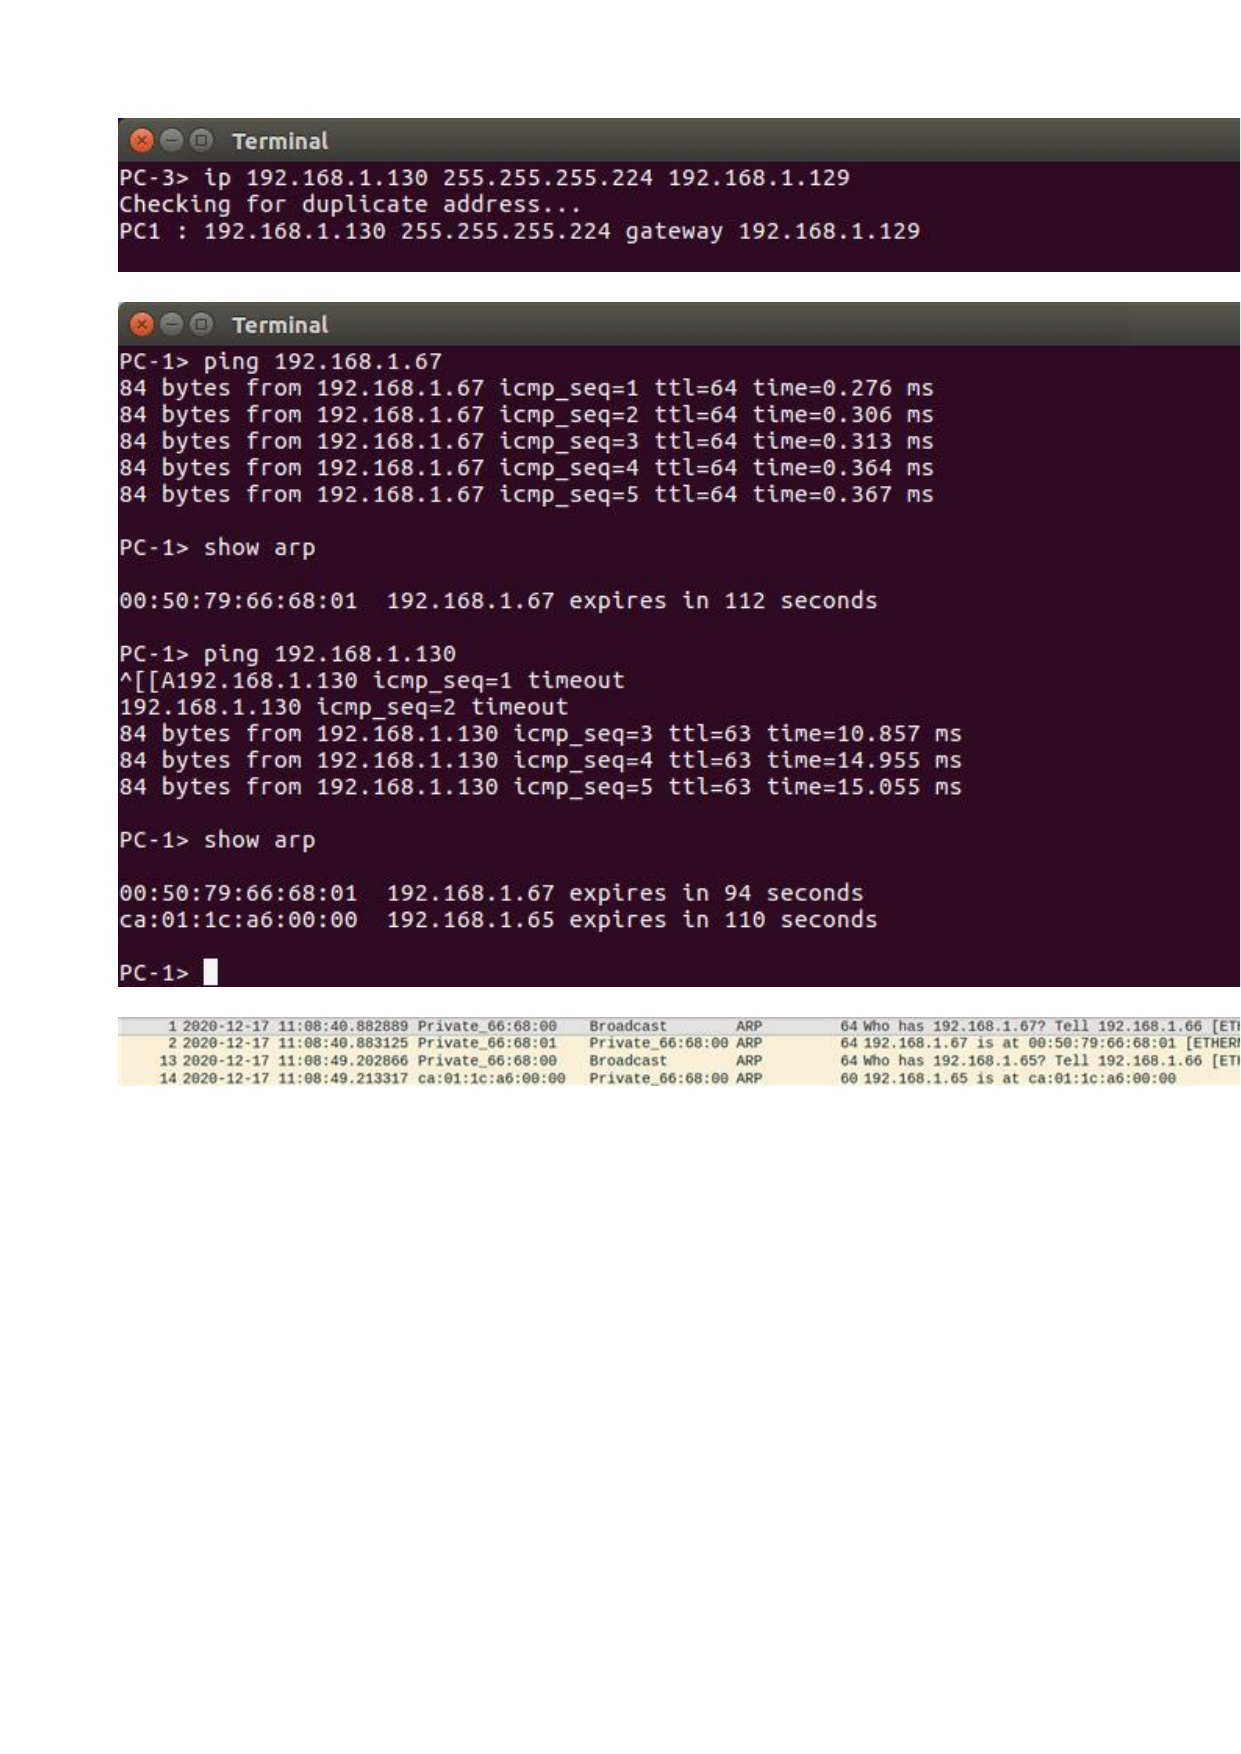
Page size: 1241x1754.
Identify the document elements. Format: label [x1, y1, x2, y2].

picture [118, 118, 1241, 272]
picture [118, 302, 1241, 987]
picture [118, 1017, 1241, 1086]
